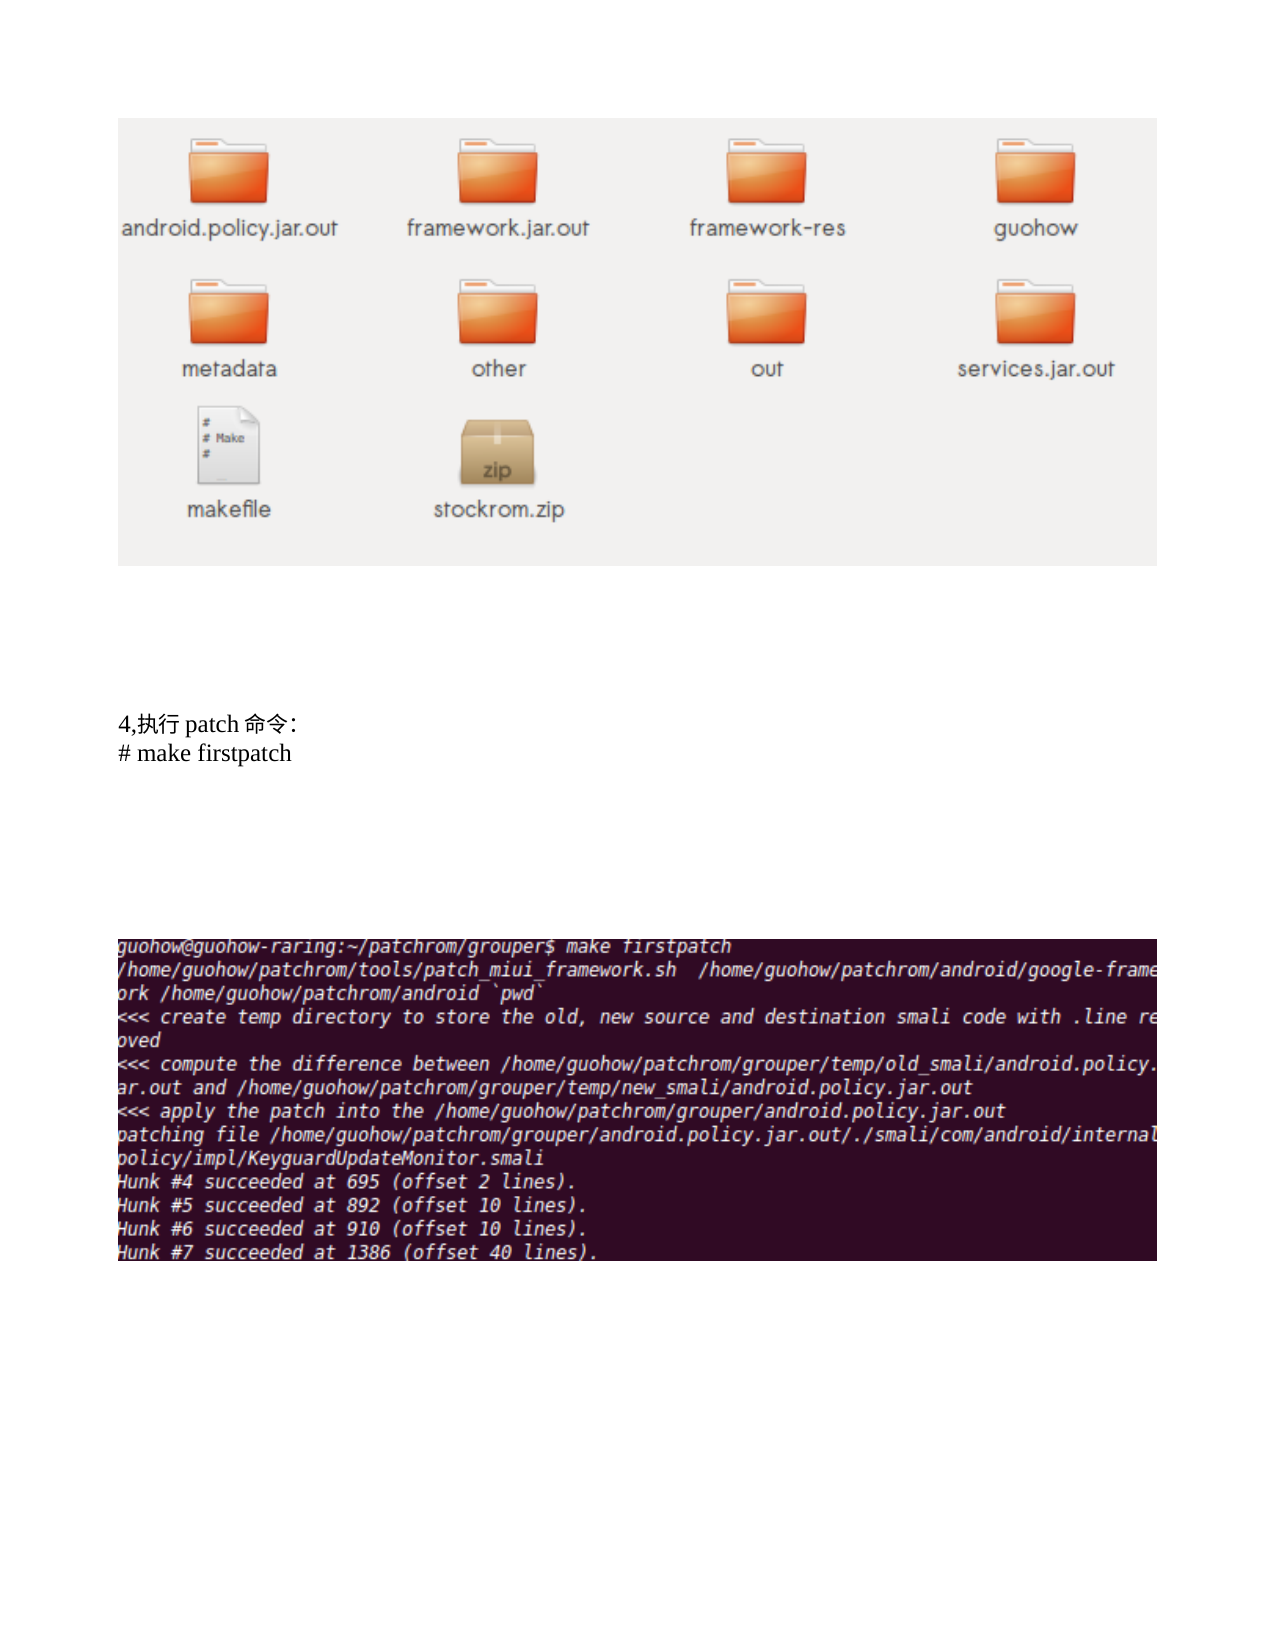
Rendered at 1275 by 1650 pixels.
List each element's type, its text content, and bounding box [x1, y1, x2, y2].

text 4,执行patch命令： [118, 709, 1157, 738]
text # make firstpatch [118, 738, 1157, 767]
picture [118, 118, 1157, 566]
picture [118, 939, 1157, 1261]
